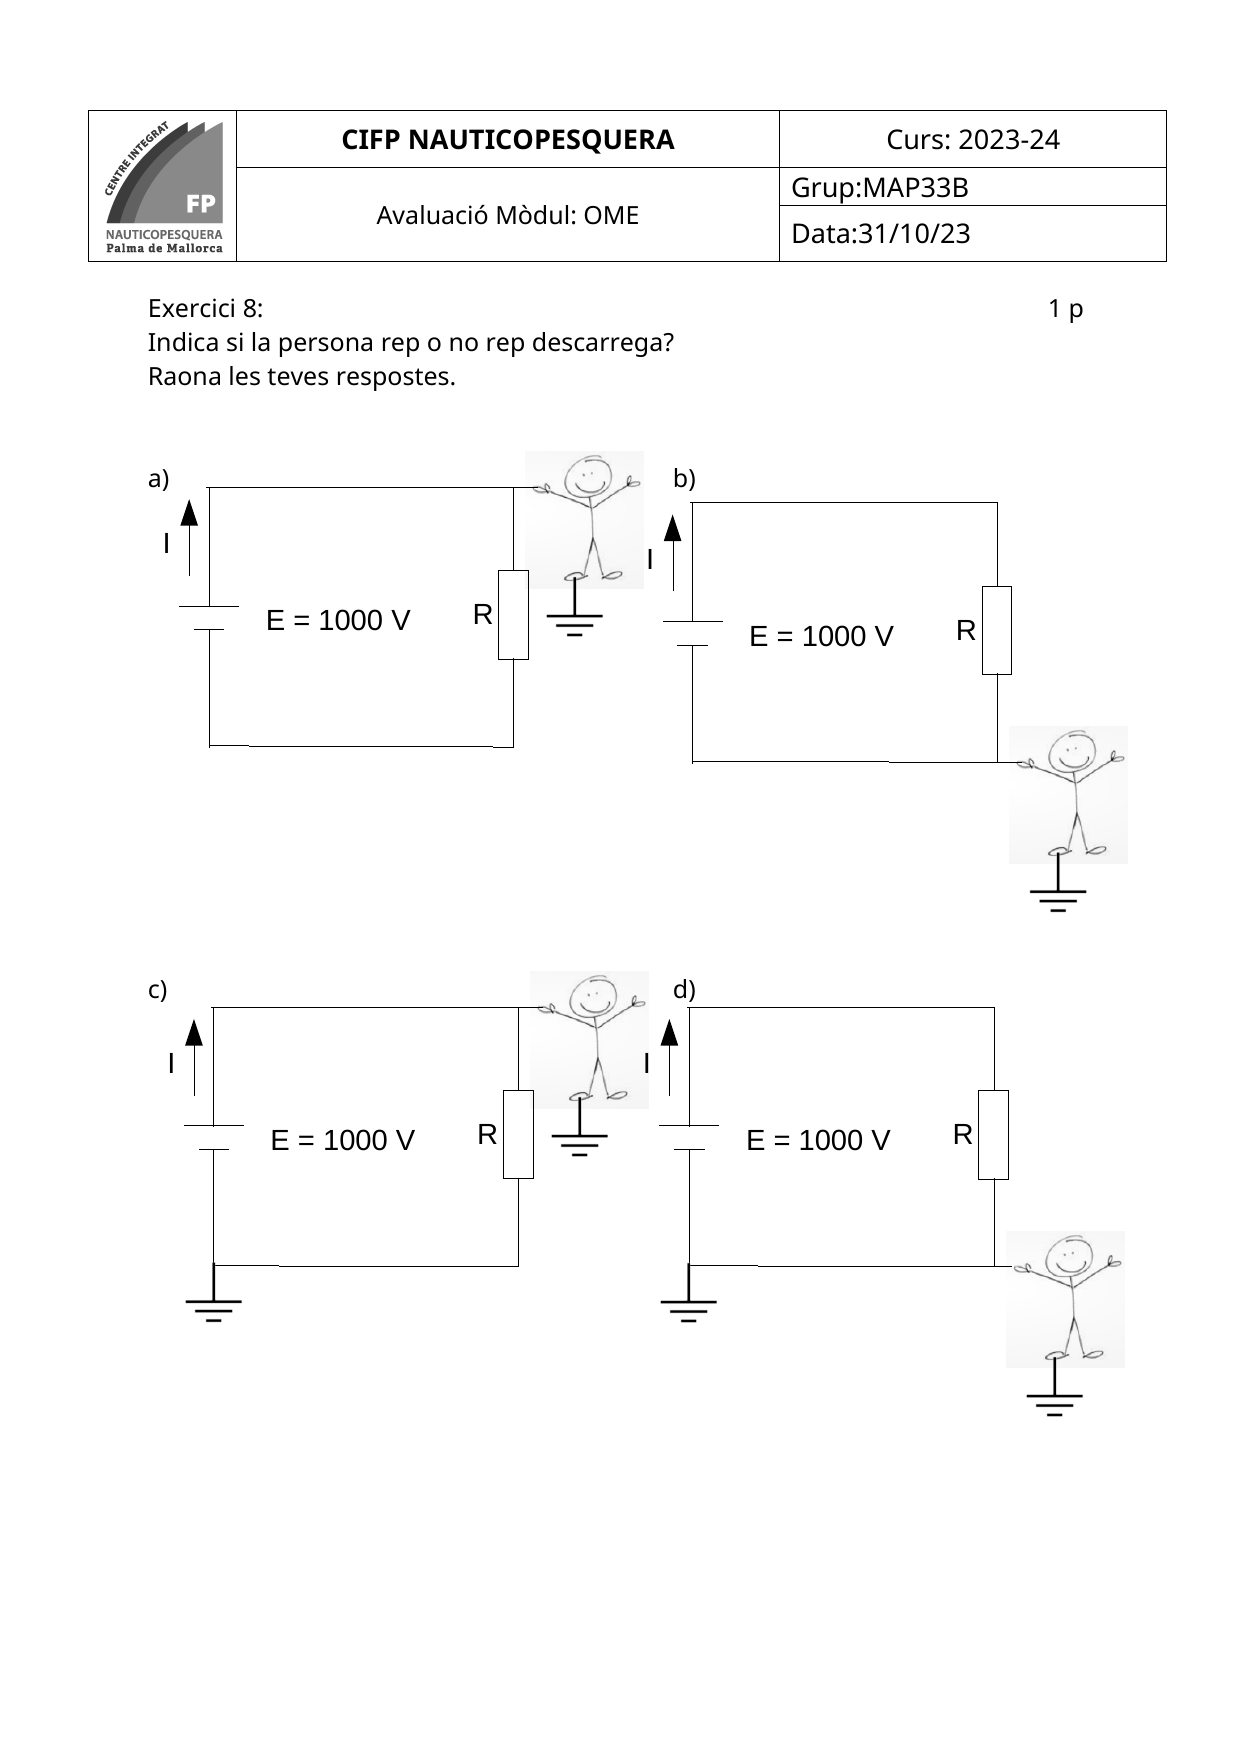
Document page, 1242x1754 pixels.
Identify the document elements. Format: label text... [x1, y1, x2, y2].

picture [100, 111, 229, 260]
text Raona les teves respostes. [148, 358, 1094, 393]
text Indica si la persona rep o no rep descarrega? [148, 324, 1094, 358]
text a) [148, 461, 525, 495]
picture [112, 1190, 316, 1395]
text Exercici 8: 1 p [148, 290, 1094, 324]
picture [953, 1231, 1157, 1489]
picture [473, 451, 677, 709]
text b) [644, 461, 1094, 495]
picture [478, 971, 791, 1395]
picture [956, 726, 1161, 985]
text c) [148, 972, 530, 1006]
text d) [649, 972, 1094, 1006]
